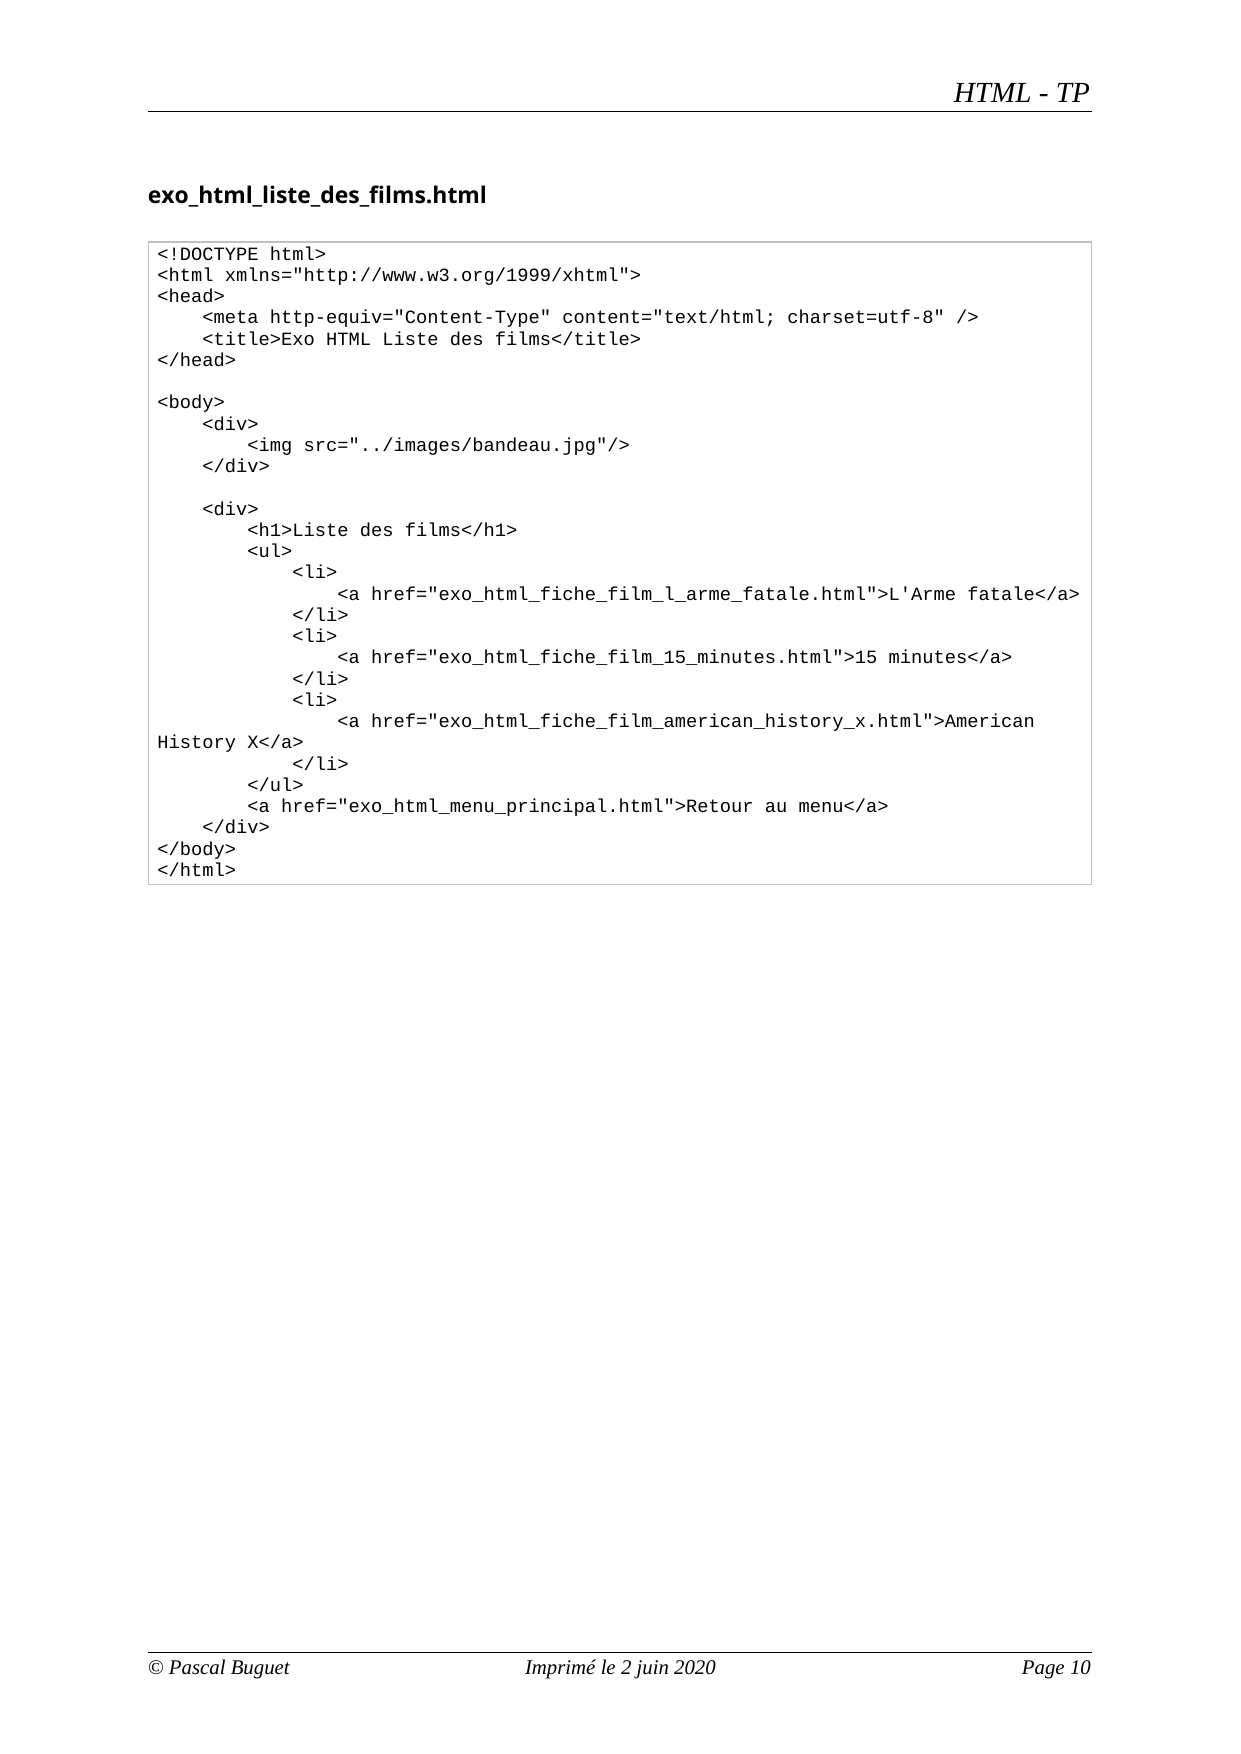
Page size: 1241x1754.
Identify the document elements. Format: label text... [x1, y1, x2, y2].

text </div> [149, 454, 1091, 478]
text </body> [149, 836, 1091, 858]
text <a href="exo_html_fiche_film_l_arme_fatale.html">L'Arme fatale</a> [149, 581, 1091, 603]
text <meta http-equiv="Content-Type" content="text/html; charset=utf-8" /> [149, 305, 1091, 326]
text <div> [149, 496, 1091, 518]
text <li> [149, 560, 1091, 581]
text </li> [149, 666, 1091, 688]
text <li> [149, 688, 1091, 709]
text exo_html_liste_des_films.html [148, 179, 1092, 210]
text <a href="exo_html_fiche_film_15_minutes.html">15 minutes</a> [149, 645, 1091, 666]
text <a href="exo_html_fiche_film_american_history_x.html">American History X</a> [149, 709, 1091, 751]
text <h1>Liste des films</h1> [149, 518, 1091, 539]
text <div> [149, 411, 1091, 433]
text </li> [149, 751, 1091, 773]
text </li> [149, 603, 1091, 624]
text </ul> [149, 773, 1091, 794]
text <!DOCTYPE html> [149, 243, 1091, 263]
text <a href="exo_html_menu_principal.html">Retour au menu</a> [149, 794, 1091, 815]
text </head> [149, 348, 1091, 372]
text <head> [149, 284, 1091, 305]
text <title>Exo HTML Liste des films</title> [149, 326, 1091, 348]
text </html> [149, 858, 1091, 884]
text <img src="../images/bandeau.jpg"/> [149, 433, 1091, 454]
text </div> [149, 815, 1091, 836]
text <ul> [149, 539, 1091, 560]
text <html xmlns="http://www.w3.org/1999/xhtml"> [149, 263, 1091, 284]
text <body> [149, 390, 1091, 411]
text <li> [149, 624, 1091, 645]
